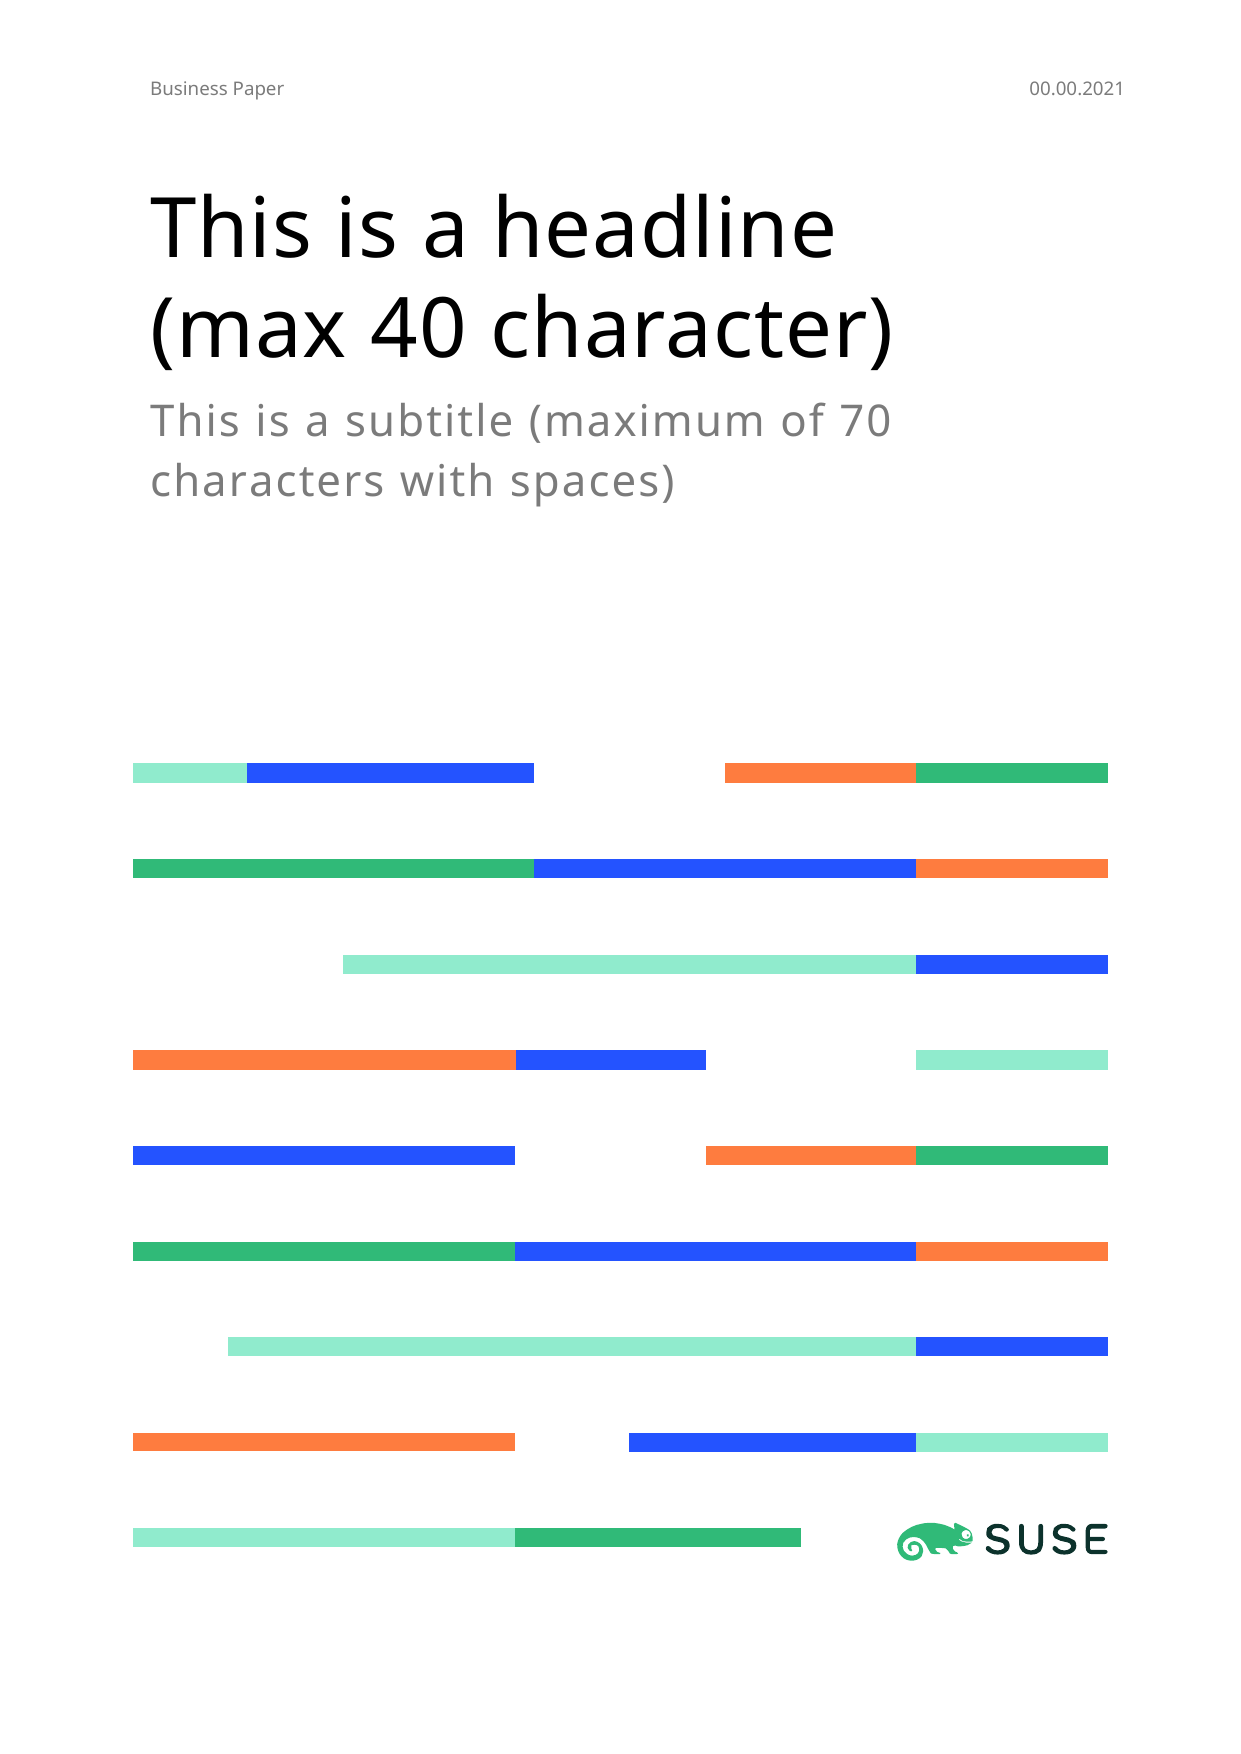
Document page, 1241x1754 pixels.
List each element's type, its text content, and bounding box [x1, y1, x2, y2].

title This is a headline [150, 177, 1090, 277]
title (max 40 character) [150, 277, 1090, 377]
subtitle This is a subtitle (maximum of 70 characters with spaces) [150, 389, 1090, 509]
